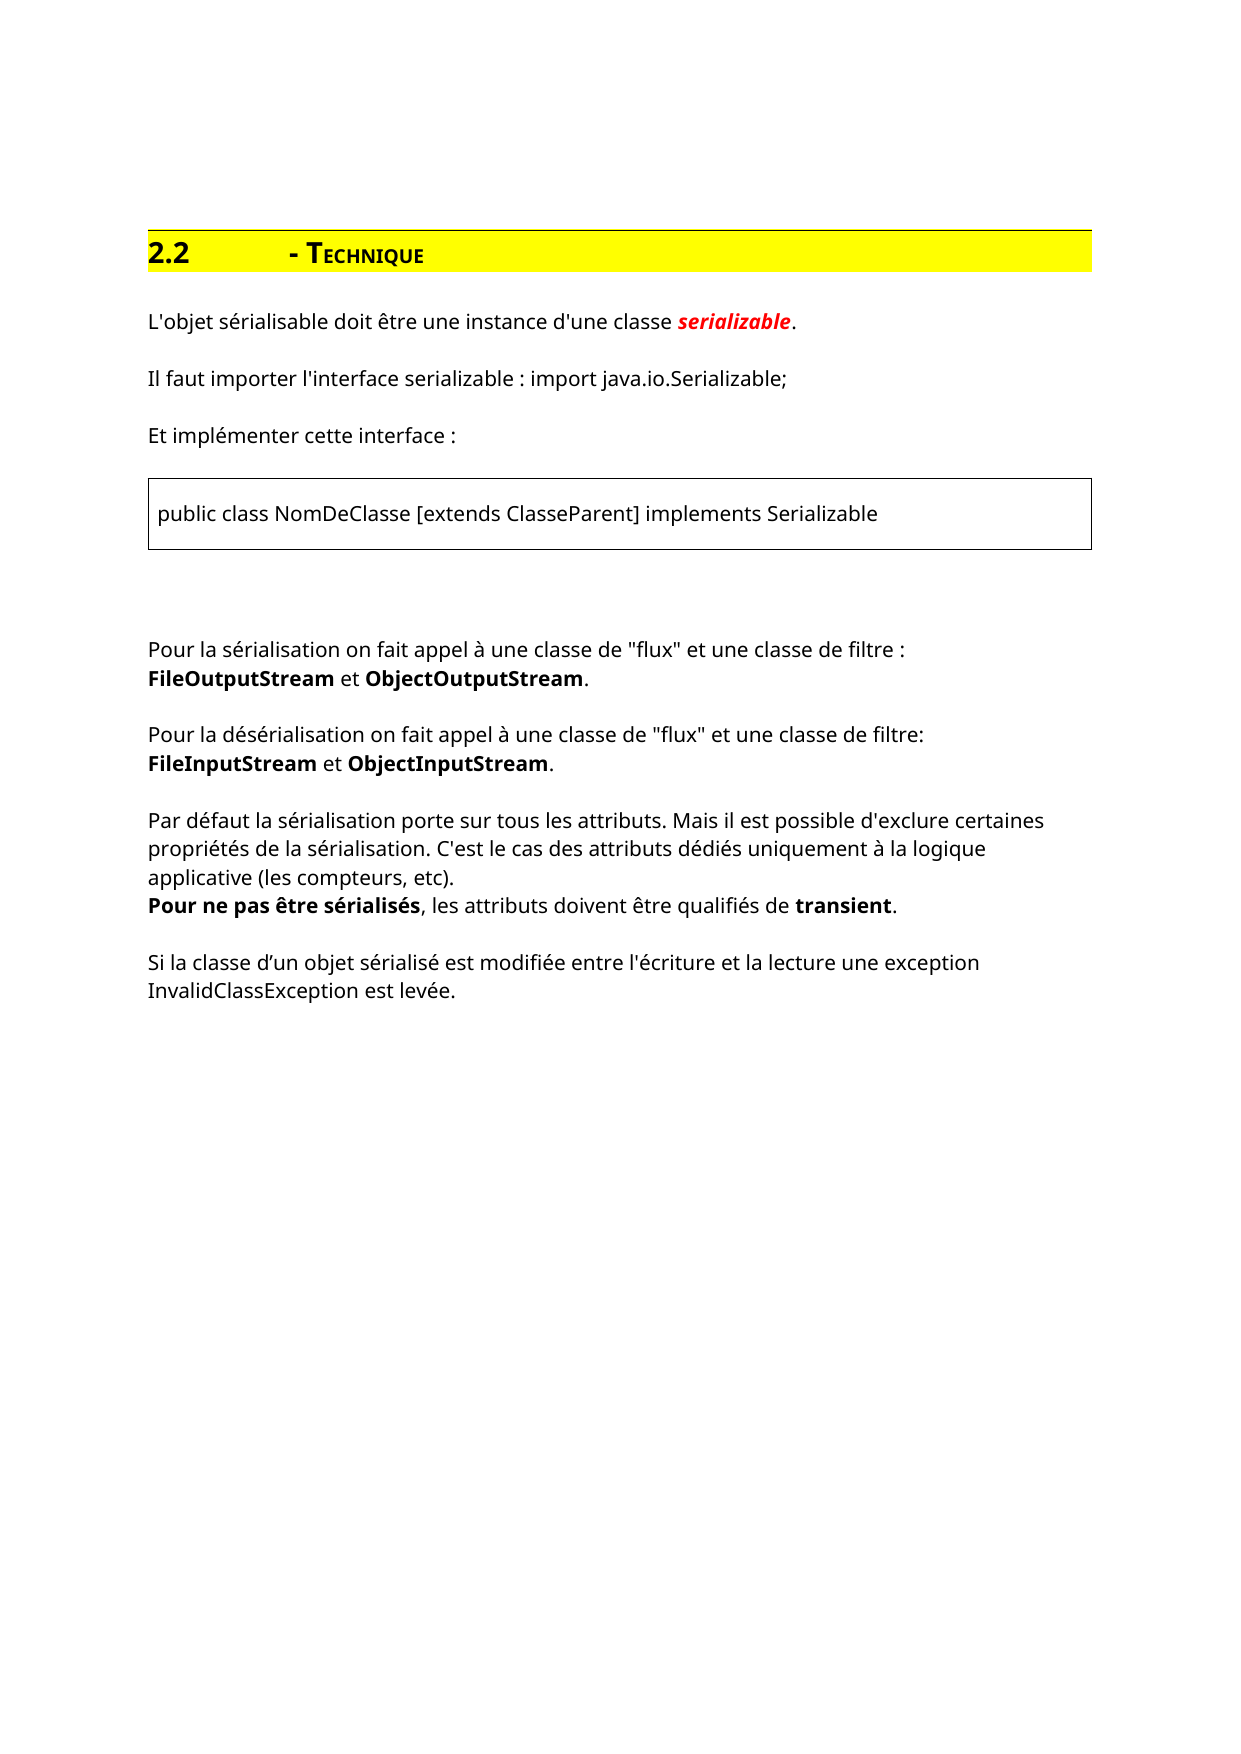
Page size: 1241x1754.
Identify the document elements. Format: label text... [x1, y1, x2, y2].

subtitle - Technique [148, 231, 1092, 272]
text Pour la désérialisation on fait appel à une classe de "flux" et une classe de filtre: FileInputStream et ObjectInputStream. [148, 721, 1092, 777]
text Il faut importer l'interface serializable : import java.io.Serializable; [148, 364, 1092, 392]
text Et implémenter cette interface : [148, 421, 1092, 449]
text public class NomDeClasse [extends ClasseParent] implements Serializable [149, 479, 1091, 549]
text L'objet sérialisable doit être une instance d'une classe serializable. [148, 307, 1092, 336]
text Par défaut la sérialisation porte sur tous les attributs. Mais il est possible d'exclure certaines propriétés de la sérialisation. C'est le cas des attributs dédiés uniquement à la logique applicative (les compteurs, etc). [148, 806, 1092, 891]
text Pour ne pas être sérialisés, les attributs doivent être qualifiés de transient. [148, 891, 1092, 919]
text Pour la sérialisation on fait appel à une classe de "flux" et une classe de filtre : FileOutputStream et ObjectOutputStream. [148, 635, 1092, 692]
text Si la classe d’un objet sérialisé est modifiée entre l'écriture et la lecture une exception InvalidClassException est levée. [148, 948, 1092, 1005]
